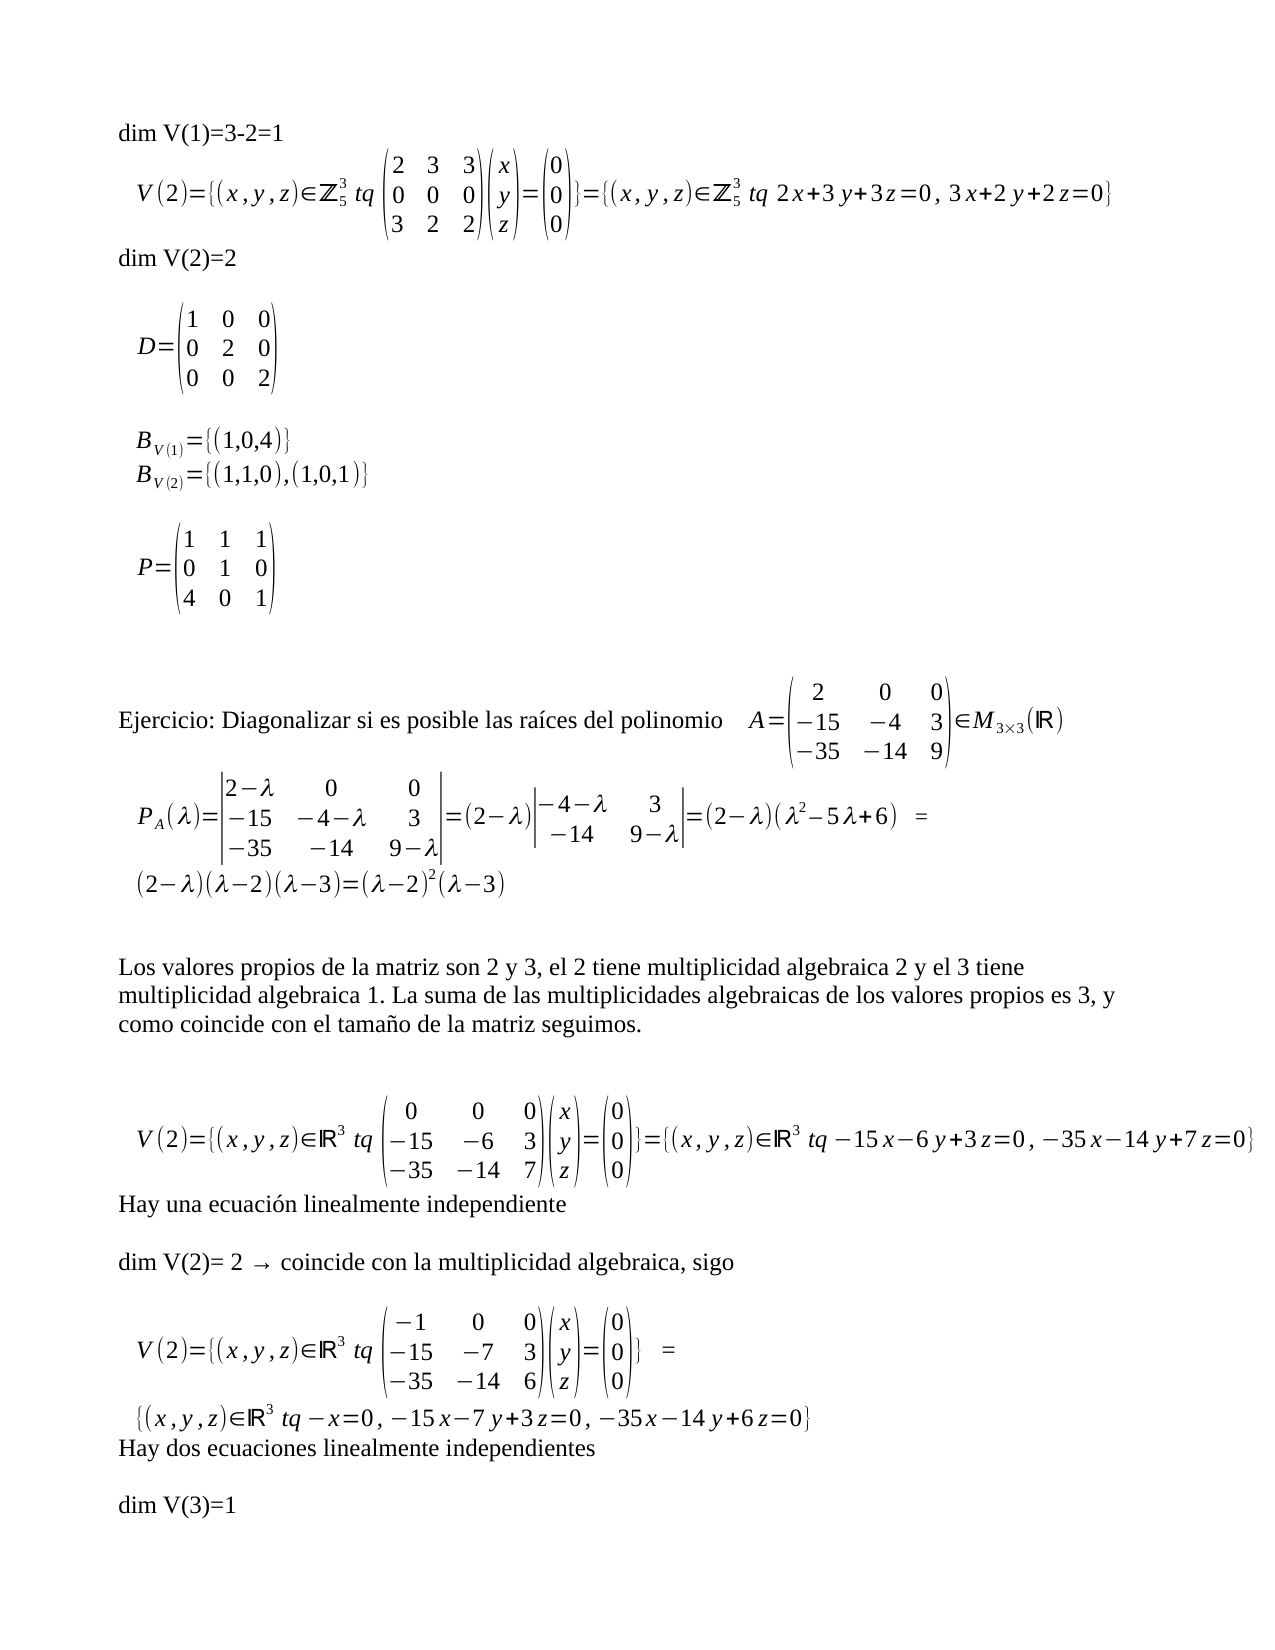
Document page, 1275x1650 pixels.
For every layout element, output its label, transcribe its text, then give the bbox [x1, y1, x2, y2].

text = [118, 1304, 1157, 1400]
text Los valores propios de la matriz son 2 y 3, el 2 tiene multiplicidad algebraica 2 y el 3 tiene multiplicidad algebraica 1. La suma de las multiplicidades algebraicas de los valores propios es 3, y como coincide con el tamaño de la matriz seguimos. [118, 952, 1157, 1038]
text Hay una ecuación linealmente independiente [118, 1189, 1157, 1218]
text Ejercicio: Diagonalizar si es posible las raíces del polinomio [118, 674, 1157, 770]
text dim V(2)= 2 → coincide con la multiplicidad algebraica, sigo [118, 1247, 1157, 1275]
text dim V(2)=2 [118, 243, 1157, 272]
text dim V(3)=1 [118, 1491, 1157, 1519]
text Hay dos ecuaciones linealmente independientes [118, 1433, 1157, 1462]
text dim V(1)=3-2=1 [118, 118, 1157, 147]
text = [118, 770, 1157, 866]
